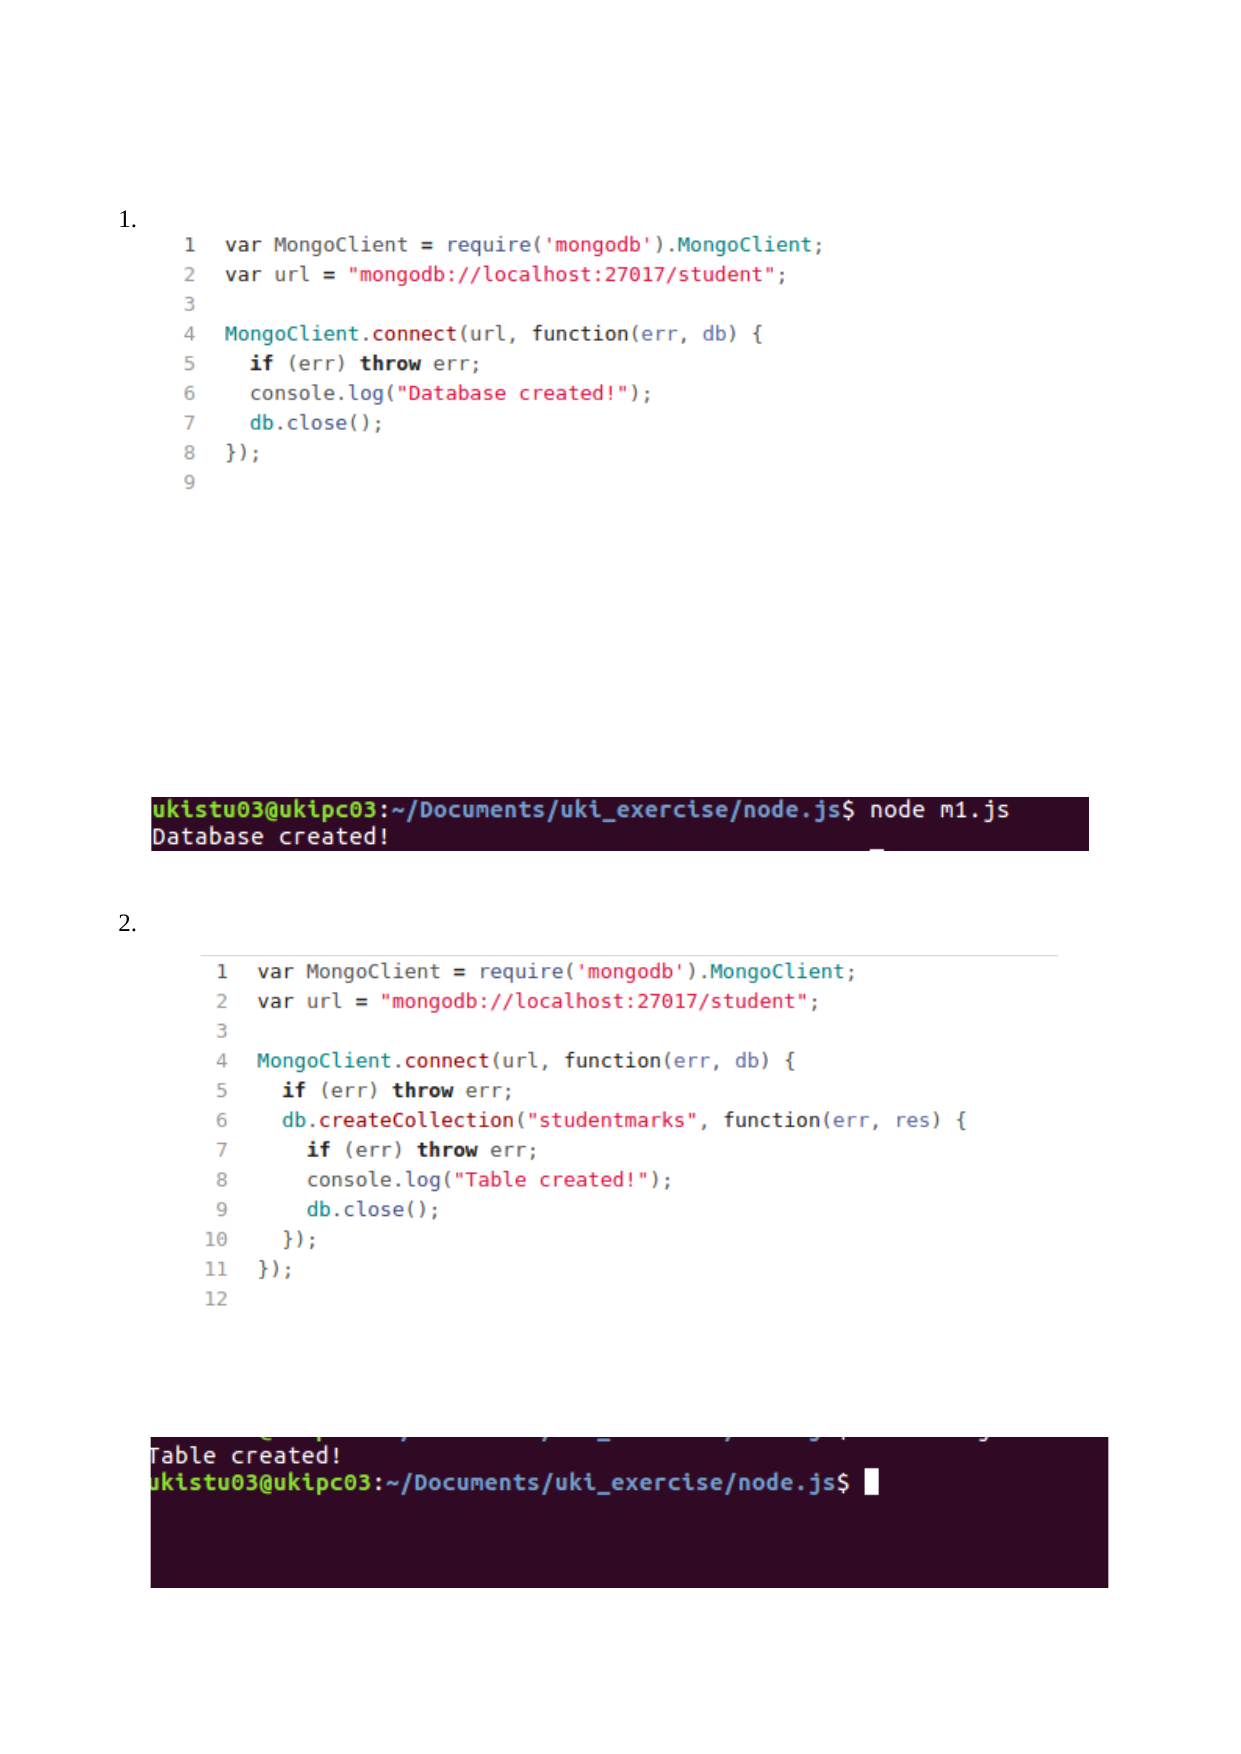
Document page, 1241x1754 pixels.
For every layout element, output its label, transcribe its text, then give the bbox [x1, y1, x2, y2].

picture [151, 797, 1089, 851]
picture [163, 233, 1078, 769]
picture [200, 955, 1059, 1417]
text 2. [118, 908, 1122, 937]
picture [150, 1437, 1109, 1588]
text 1. [118, 204, 1122, 233]
